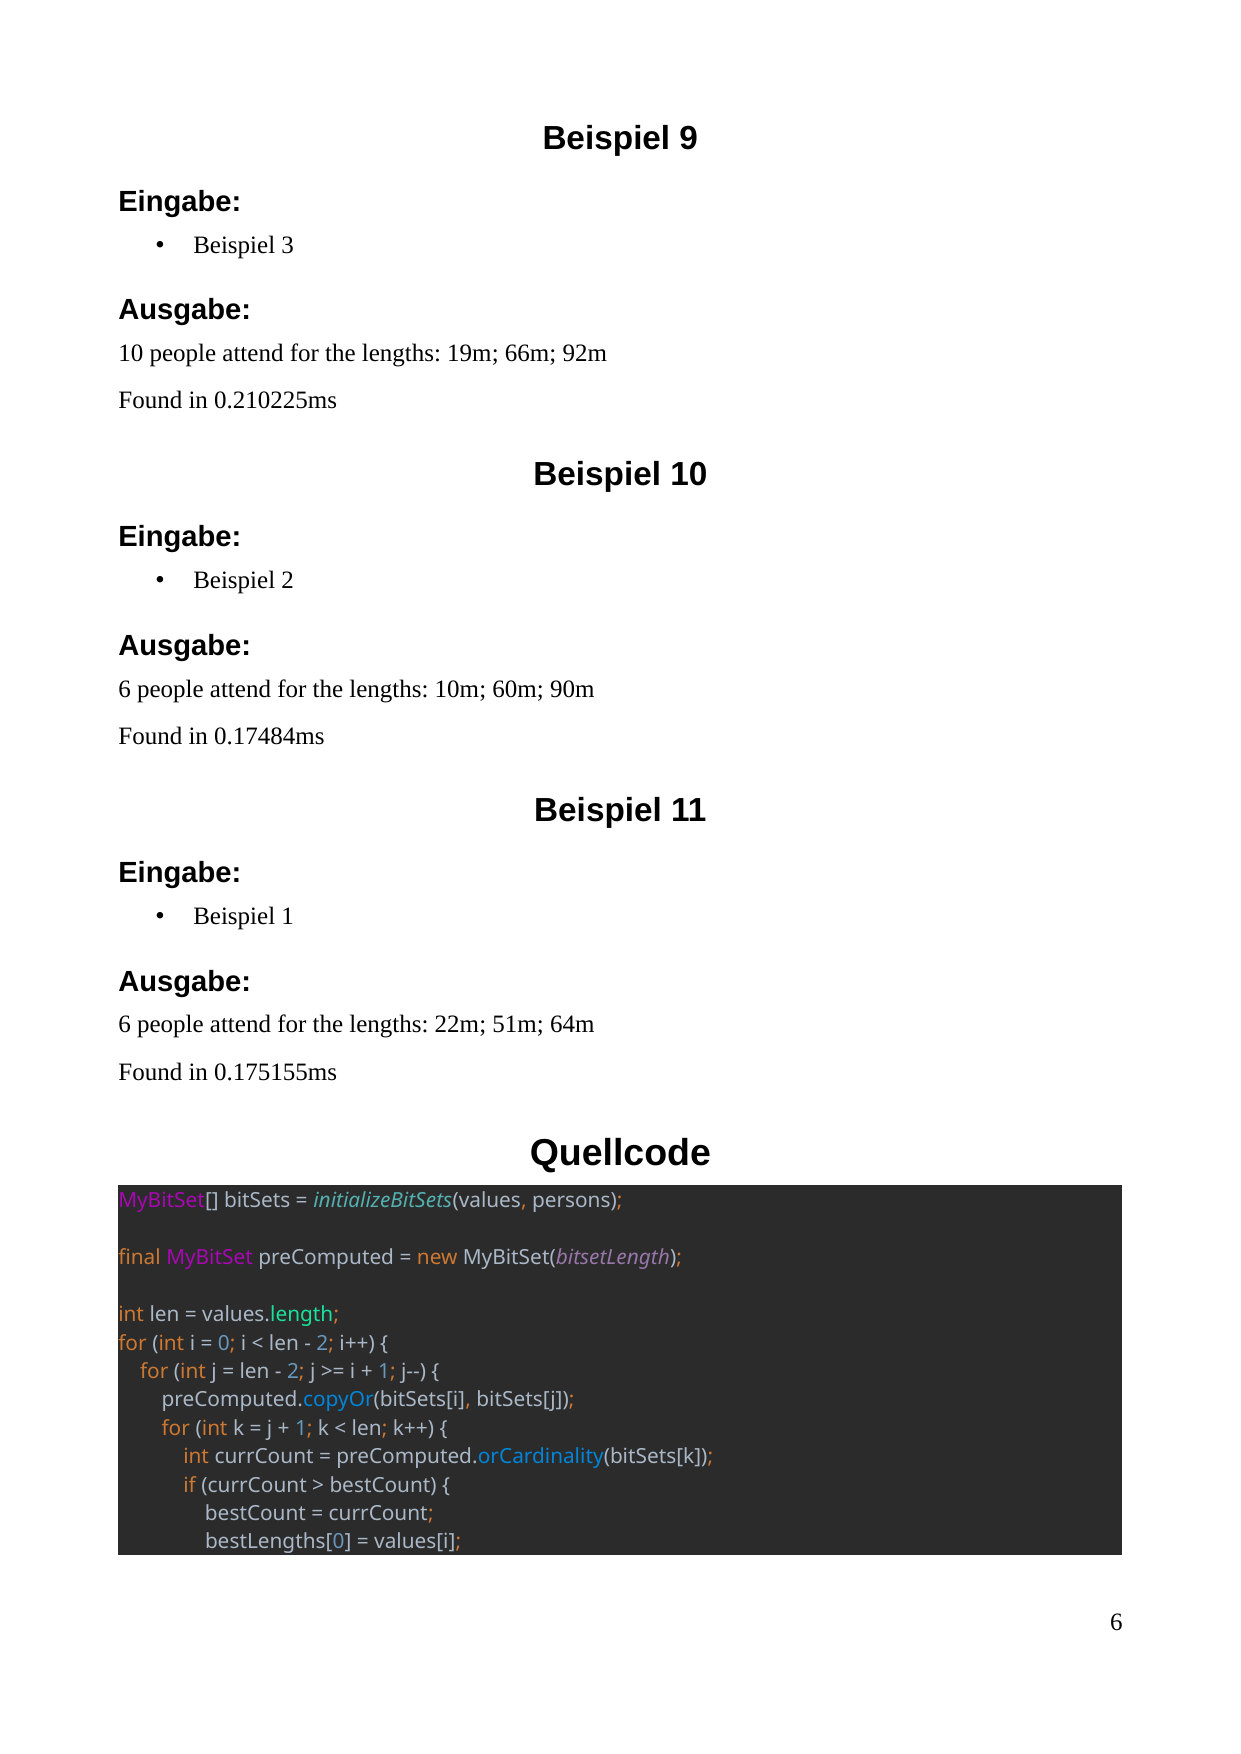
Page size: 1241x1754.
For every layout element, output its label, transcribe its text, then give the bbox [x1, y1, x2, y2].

text Found in 0.17484ms [118, 721, 1122, 750]
subtitle Ausgabe: [118, 628, 1122, 661]
text Found in 0.175155ms [118, 1057, 1122, 1086]
subtitle Ausgabe: [118, 963, 1122, 997]
list Beispiel 3 [156, 230, 1122, 258]
subtitle Quellcode [118, 1130, 1122, 1173]
subtitle Beispiel 10 [118, 454, 1122, 492]
text 6 people attend for the lengths: 22m; 51m; 64m [118, 1009, 1122, 1038]
list Beispiel 2 [156, 566, 1122, 594]
subtitle Beispiel 9 [118, 118, 1122, 157]
text MyBitSet[] bitSets = initializeBitSets(values, persons); final MyBitSet preComputed = new MyBitSet(bitsetLength); int len = values.length; for (int i = 0; i < len - 2; i++) { for (int j = len - 2; j >= i + 1; j--) { preComputed.copyOr(bitSets[i], bitSets[j]); for (int k = j + 1; k < len; k++) { int currCount = preComputed.orCardinality(bitSets[k]); if (currCount > bestCount) { bestCount = currCount; bestLengths[0] = values[i]; [118, 1185, 1122, 1555]
subtitle Beispiel 11 [118, 790, 1122, 828]
text 6 people attend for the lengths: 10m; 60m; 90m [118, 674, 1122, 702]
list Beispiel 1 [156, 901, 1122, 930]
subtitle Ausgabe: [118, 292, 1122, 325]
text 10 people attend for the lengths: 19m; 66m; 92m [118, 338, 1122, 367]
subtitle Eingabe: [118, 519, 1122, 553]
subtitle Eingabe: [118, 184, 1122, 217]
text Found in 0.210225ms [118, 386, 1122, 414]
subtitle Eingabe: [118, 855, 1122, 889]
